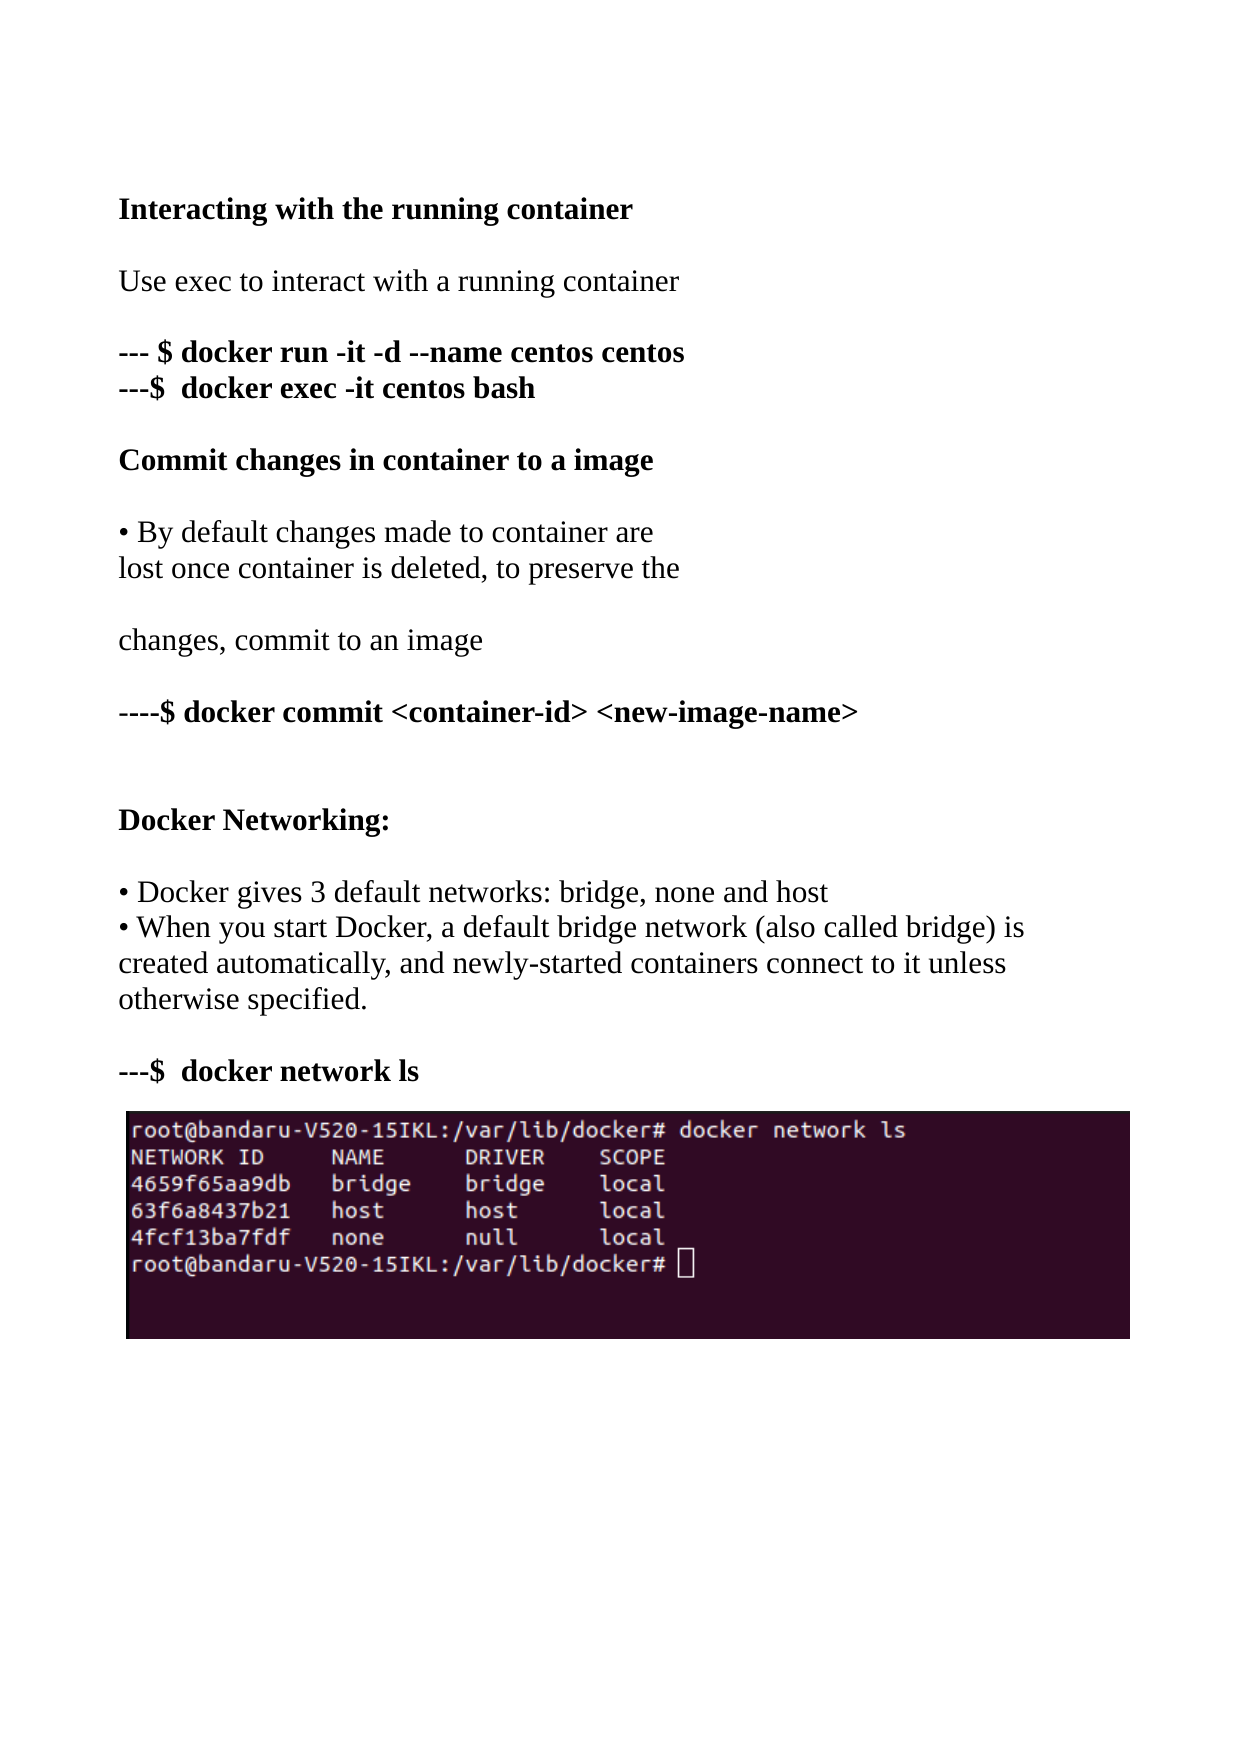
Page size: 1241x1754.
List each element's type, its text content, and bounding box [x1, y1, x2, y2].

picture [126, 1111, 1130, 1339]
text • Docker gives 3 default networks: bridge, none and host [118, 873, 1122, 909]
text ----$ docker commit <container-id> <new-image-name> [118, 693, 1122, 729]
text created automatically, and newly-started containers connect to it unless [118, 945, 1122, 981]
text ---$ docker network ls [118, 1052, 1122, 1088]
text --- $ docker run -it -d --name centos centos [118, 334, 1122, 370]
text changes, commit to an image [118, 621, 1122, 657]
text Use exec to interact with a running container [118, 262, 1122, 298]
text Commit changes in container to a image [118, 442, 1122, 477]
text Docker Networking: [118, 801, 1122, 837]
text • When you start Docker, a default bridge network (also called bridge) is [118, 909, 1122, 945]
text lost once container is deleted, to preserve the [118, 549, 1122, 585]
text Interacting with the running container [118, 190, 1122, 226]
text • By default changes made to container are [118, 513, 1122, 549]
text ---$ docker exec -it centos bash [118, 370, 1122, 406]
text otherwise specified. [118, 981, 1122, 1017]
